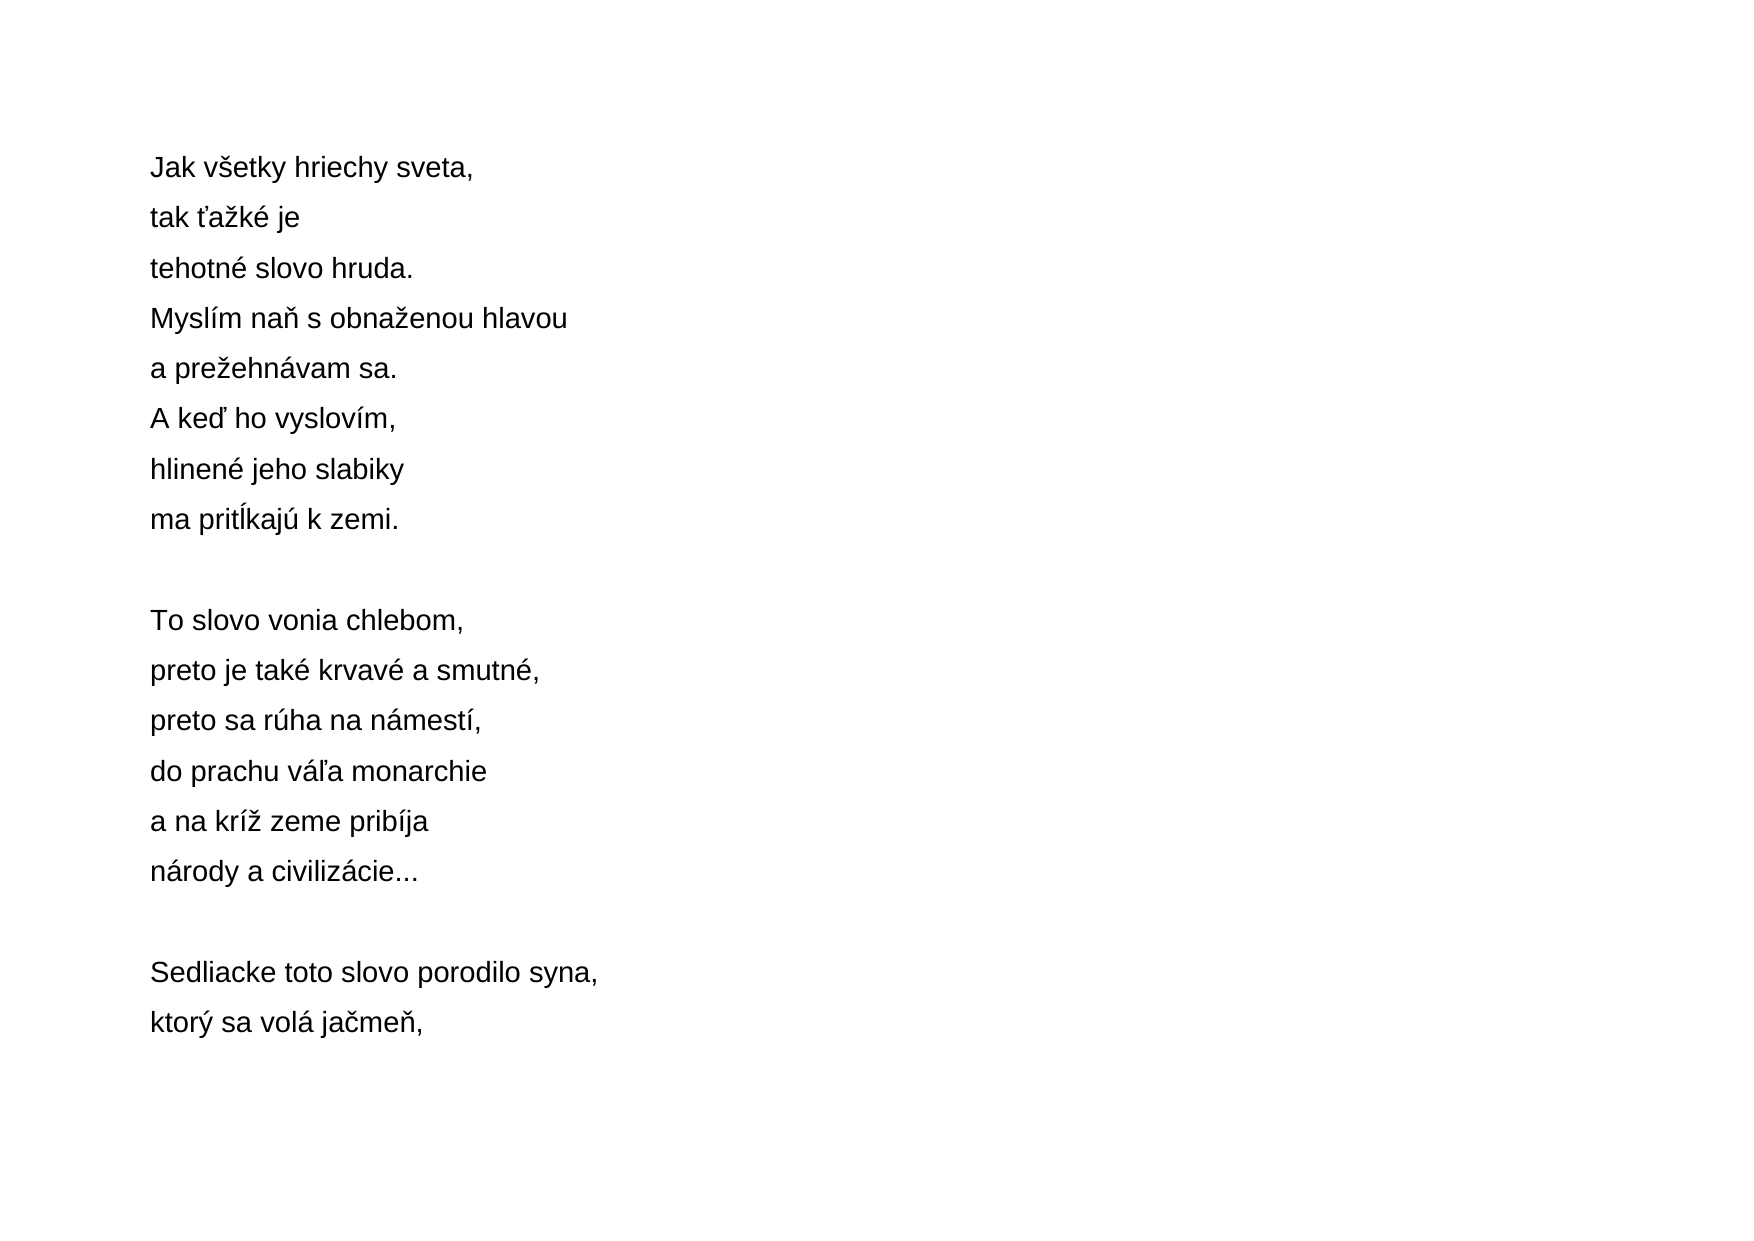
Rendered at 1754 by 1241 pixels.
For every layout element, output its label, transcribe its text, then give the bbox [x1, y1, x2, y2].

text Jak všetky hriechy sveta, [150, 150, 1243, 183]
text A keď ho vyslovím, [150, 402, 1243, 435]
text Sedliacke toto slovo porodilo syna, [150, 955, 1243, 988]
text To slovo vonia chlebom, [150, 603, 1243, 636]
text preto je také krvavé a smutné, [150, 653, 1243, 687]
text tak ťažké je [150, 200, 1243, 234]
text ma pritĺkajú k zemi. [150, 502, 1243, 536]
text preto sa rúha na námestí, [150, 703, 1243, 737]
text Myslím naň s obnaženou hlavou [150, 301, 1243, 334]
text národy a civilizácie... [150, 854, 1243, 888]
text tehotné slovo hruda. [150, 251, 1243, 284]
text hlinené jeho slabiky [150, 452, 1243, 485]
text a prežehnávam sa. [150, 351, 1243, 385]
text ktorý sa volá jačmeň, [150, 1005, 1243, 1039]
text a na kríž zeme pribíja [150, 804, 1243, 838]
text do prachu váľa monarchie [150, 754, 1243, 787]
